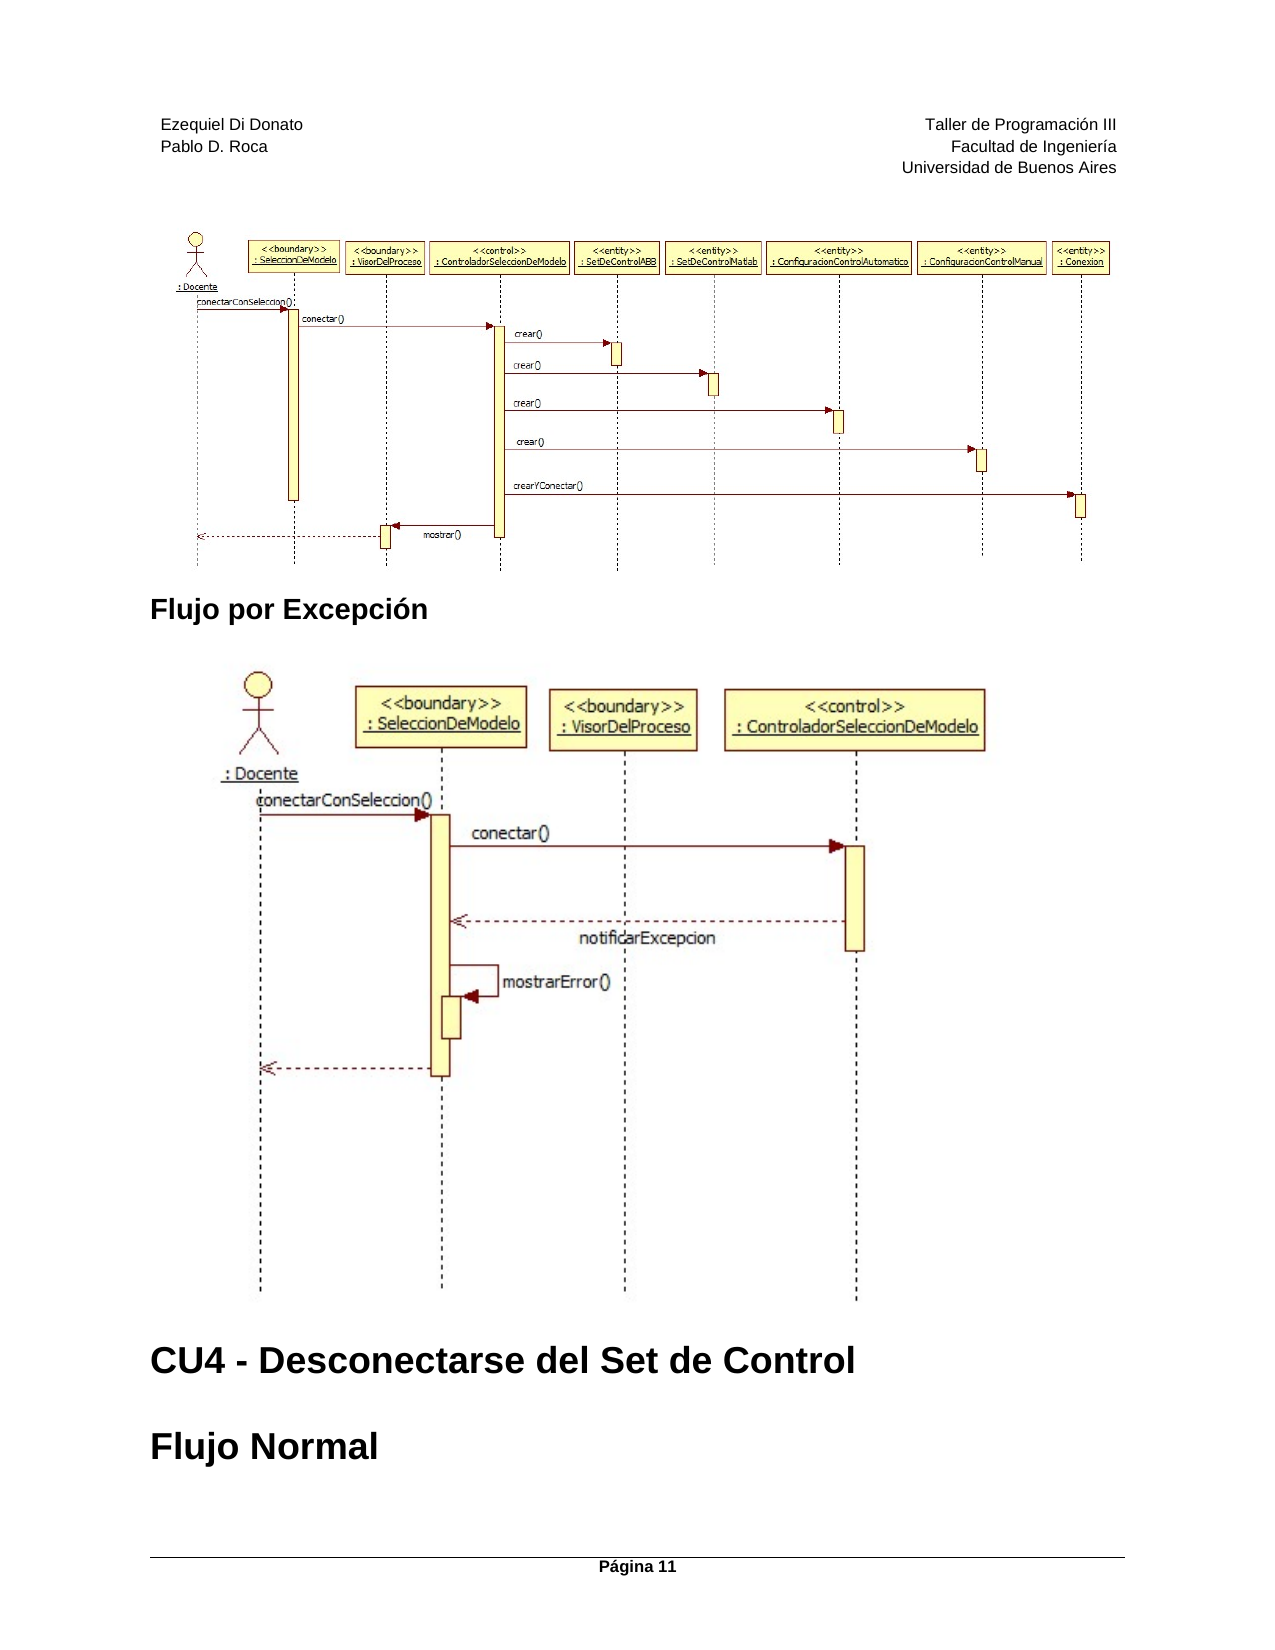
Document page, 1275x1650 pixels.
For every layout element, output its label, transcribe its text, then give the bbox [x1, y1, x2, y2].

subtitle Flujo Normal [150, 1426, 1125, 1467]
picture [174, 640, 1017, 1334]
subtitle Flujo por Excepción [150, 588, 1125, 625]
subtitle CU4 - Desconectarse del Set de Control [150, 668, 1125, 1382]
picture [150, 215, 1125, 588]
